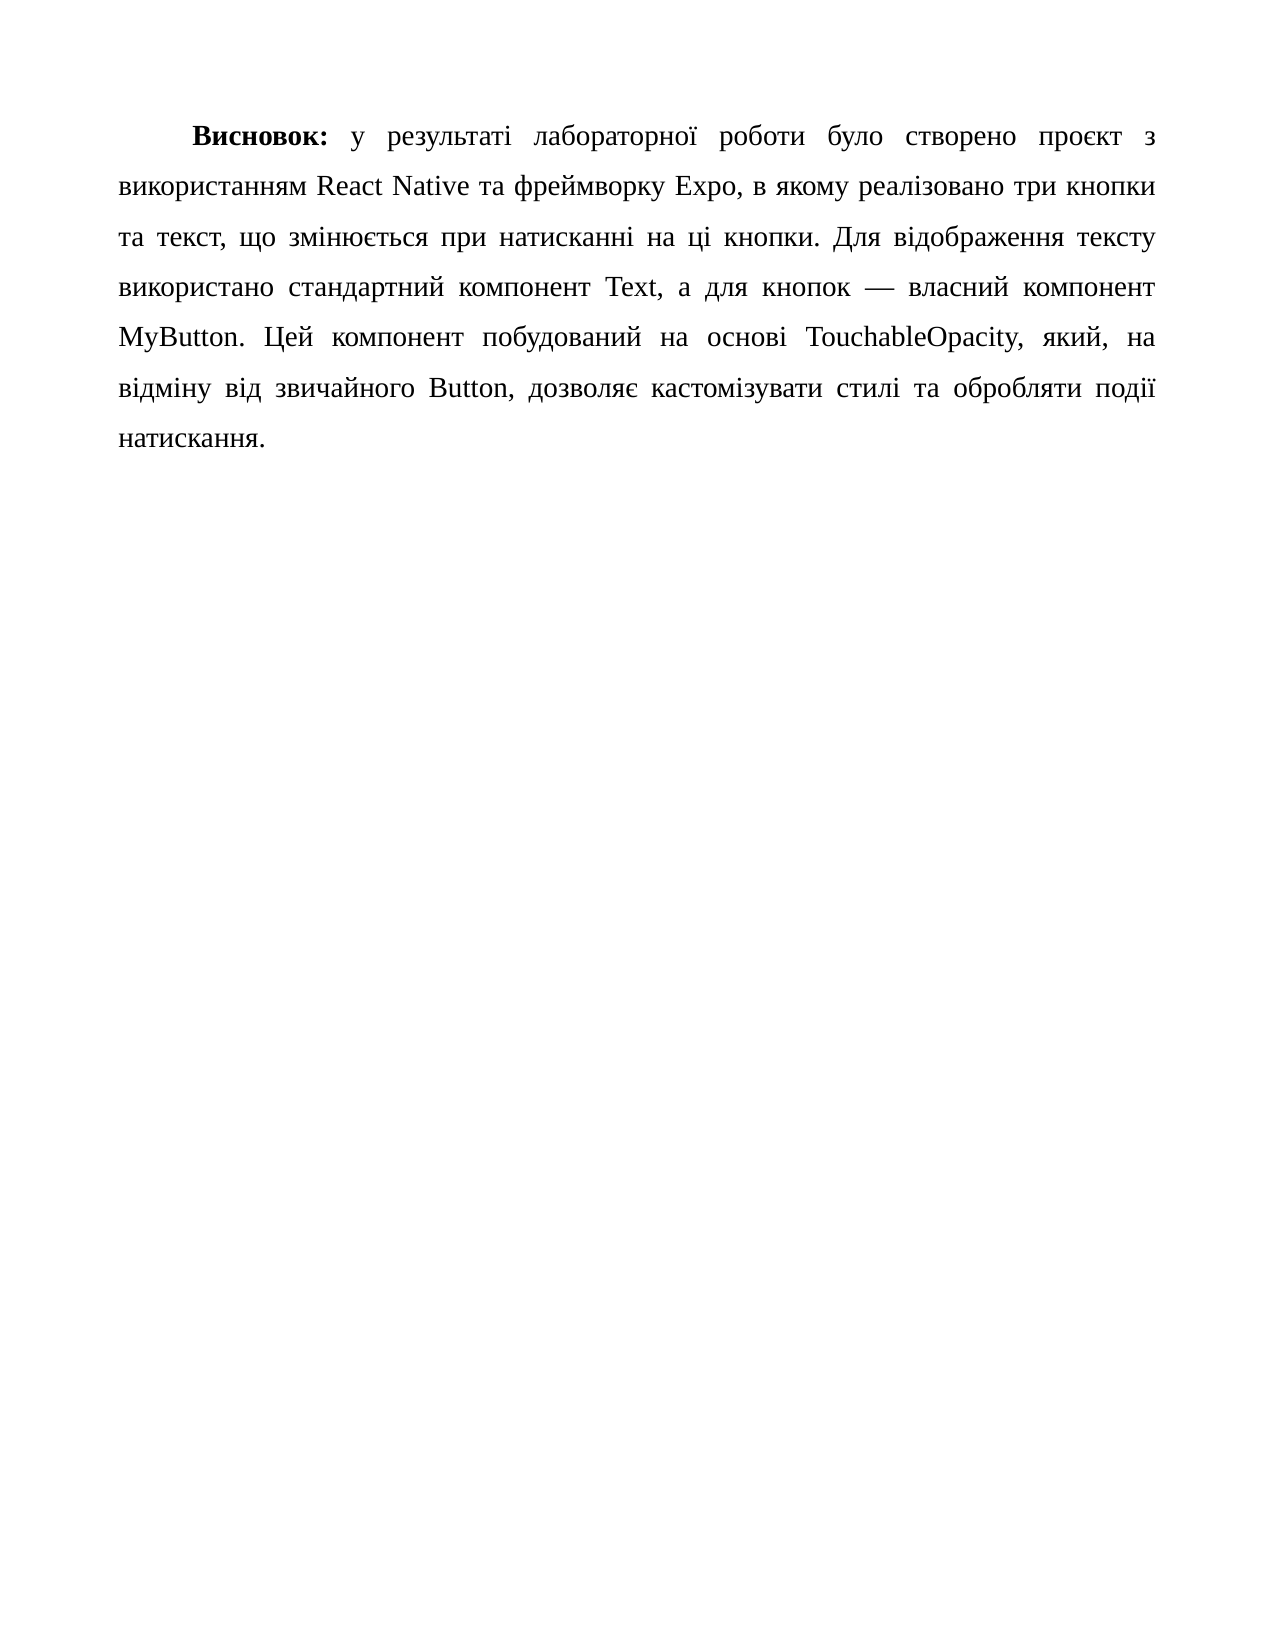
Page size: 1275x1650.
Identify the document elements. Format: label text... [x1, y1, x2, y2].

text Висновок: у результаті лабораторної роботи було створено проєкт з використанням React Native та фреймворку Expo, в якому реалізовано три кнопки та текст, що змінюється при натисканні на ці кнопки. Для відображення тексту використано стандартний компонент Text, а для кнопок — власний компонент MyButton. Цей компонент побудований на основі TouchableOpacity, який, на відміну від звичайного Button, дозволяє кастомізувати стилі та обробляти події натискання. [118, 118, 1157, 453]
